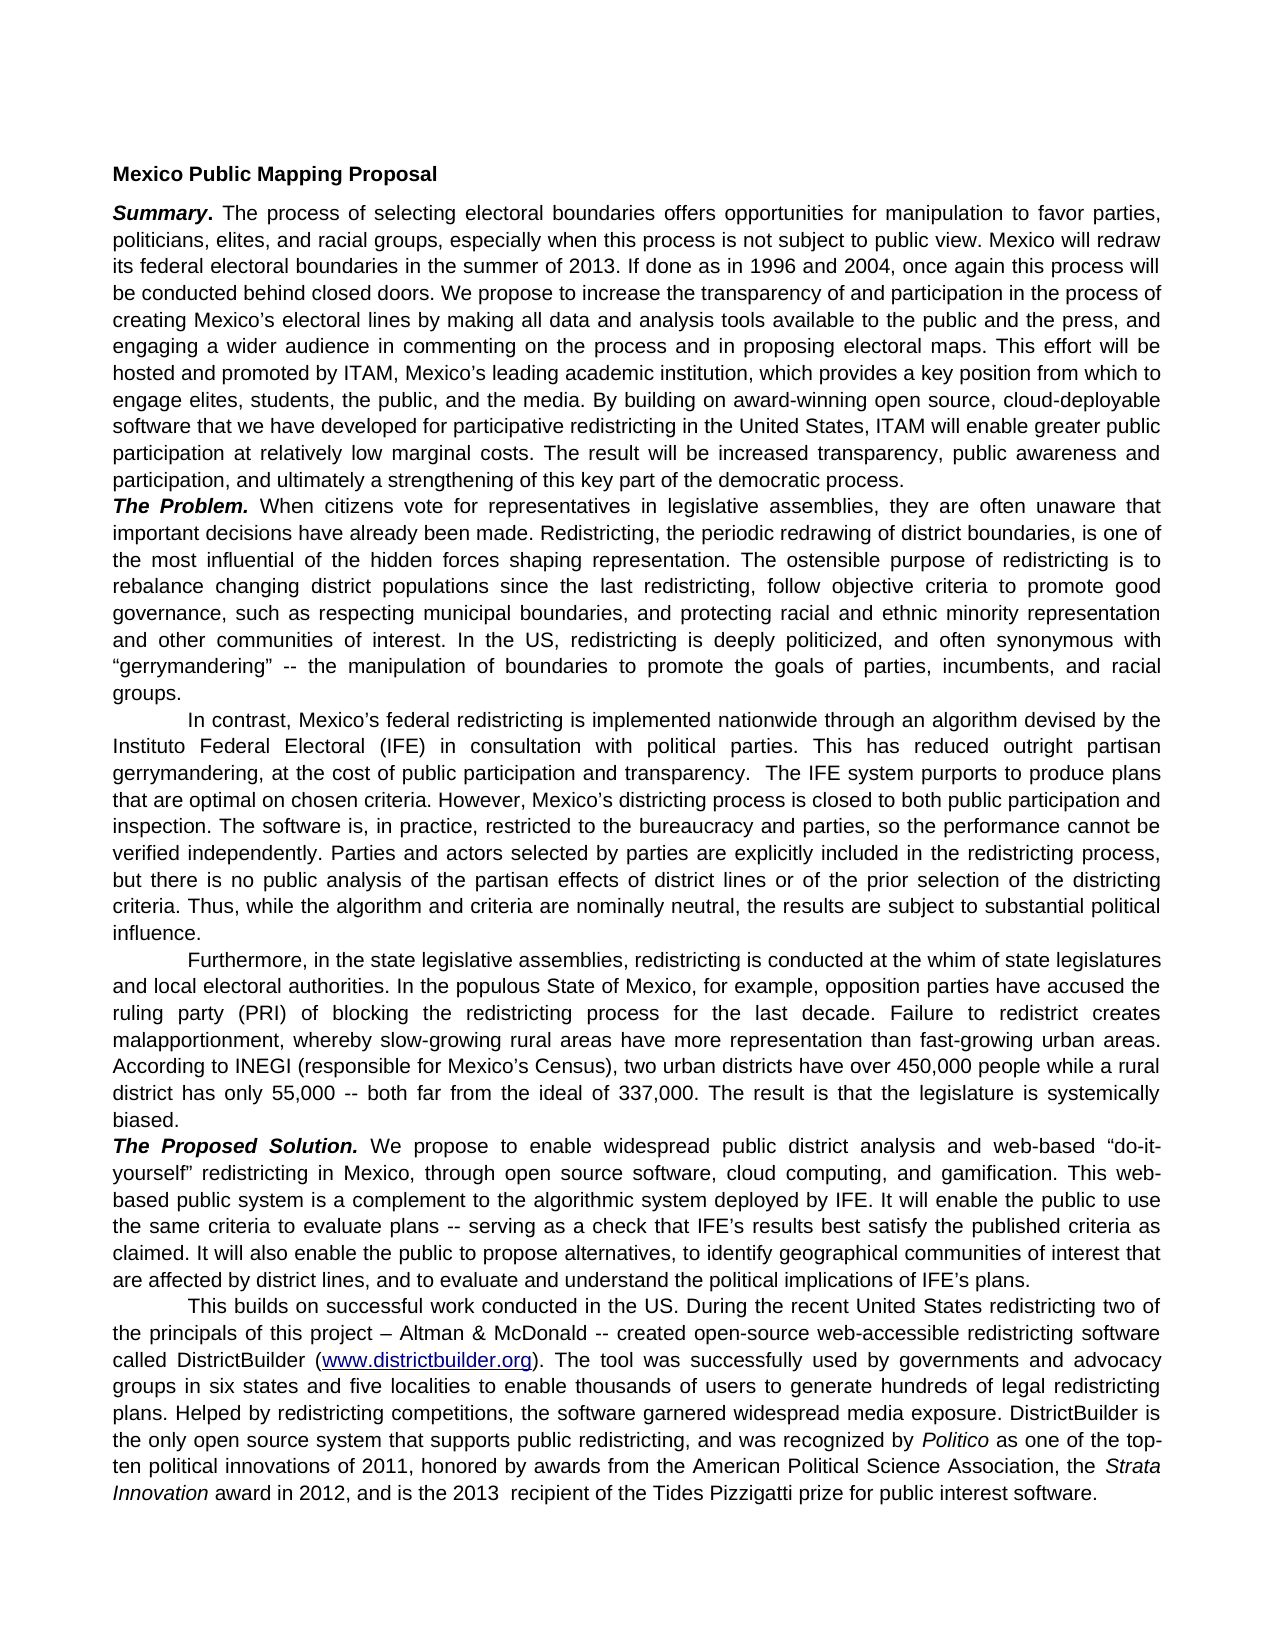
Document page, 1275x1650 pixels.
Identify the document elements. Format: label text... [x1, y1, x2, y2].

subtitle Mexico Public Mapping Proposal [112, 162, 1162, 186]
text This builds on successful work conducted in the US. During the recent United States redistricting two of the principals of this project – Altman & McDonald -- created open-source web-accessible redistricting software called DistrictBuilder (www.districtbuilder.org). The tool was successfully used by governments and advocacy groups in six states and five localities to enable thousands of users to generate hundreds of legal redistricting plans. Helped by redistricting competitions, the software garnered widespread media exposure. DistrictBuilder is the only open source system that supports public redistricting, and was recognized by Politico as one of the top-ten political innovations of 2011, honored by awards from the American Political Science Association, the Strata Innovation award in 2012, and is the 2013 recipient of the Tides Pizzigatti prize for public interest software. [112, 1295, 1162, 1505]
text Summary. The process of selecting electoral boundaries offers opportunities for manipulation to favor parties, politicians, elites, and racial groups, especially when this process is not subject to public view. Mexico will redraw its federal electoral boundaries in the summer of 2013. If done as in 1996 and 2004, once again this process will be conducted behind closed doors. We propose to increase the transparency of and participation in the process of creating Mexico’s electoral lines by making all data and analysis tools available to the public and the press, and engaging a wider audience in commenting on the process and in proposing electoral maps. This effort will be hosted and promoted by ITAM, Mexico’s leading academic institution, which provides a key position from which to engage elites, students, the public, and the media. By building on award-winning open source, cloud-deployable software that we have developed for participative redistricting in the United States, ITAM will enable greater public participation at relatively low marginal costs. The result will be increased transparency, public awareness and participation, and ultimately a strengthening of this key part of the democratic process. [112, 202, 1162, 492]
text In contrast, Mexico’s federal redistricting is implemented nationwide through an algorithm devised by the Instituto Federal Electoral (IFE) in consultation with political parties. This has reduced outright partisan gerrymandering, at the cost of public participation and transparency. The IFE system purports to produce plans that are optimal on chosen criteria. However, Mexico’s districting process is closed to both public participation and inspection. The software is, in practice, restricted to the bureaucracy and parties, so the performance cannot be verified independently. Parties and actors selected by parties are explicitly included in the redistricting process, but there is no public analysis of the partisan effects of district lines or of the prior selection of the districting criteria. Thus, while the algorithm and criteria are nominally neutral, the results are subject to substantial political influence. [112, 708, 1162, 945]
text Furthermore, in the state legislative assemblies, redistricting is conducted at the whim of state legislatures and local electoral authorities. In the populous State of Mexico, for example, opposition parties have accused the ruling party (PRI) of blocking the redistricting process for the last decade. Failure to redistrict creates malapportionment, whereby slow-growing rural areas have more representation than fast-growing urban areas. According to INEGI (responsible for Mexico’s Census), two urban districts have over 450,000 people while a rural district has only 55,000 -- both far from the ideal of 337,000. The result is that the legislature is systemically biased. [112, 948, 1162, 1132]
text The Proposed Solution. We propose to enable widespread public district analysis and web-based “do-it-yourself” redistricting in Mexico, through open source software, cloud computing, and gamification. This web-based public system is a complement to the algorithmic system deployed by IFE. It will enable the public to use the same criteria to evaluate plans -- serving as a check that IFE’s results best satisfy the published criteria as claimed. It will also enable the public to propose alternatives, to identify geographical communities of interest that are affected by district lines, and to evaluate and understand the political implications of IFE’s plans. [112, 1135, 1162, 1292]
text The Problem. When citizens vote for representatives in legislative assemblies, they are often unaware that important decisions have already been made. Redistricting, the periodic redrawing of district boundaries, is one of the most influential of the hidden forces shaping representation. The ostensible purpose of redistricting is to rebalance changing district populations since the last redistricting, follow objective criteria to promote good governance, such as respecting municipal boundaries, and protecting racial and ethnic minority representation and other communities of interest. In the US, redistricting is deeply politicized, and often synonymous with “gerrymandering” -- the manipulation of boundaries to promote the goals of parties, incumbents, and racial groups. [112, 495, 1162, 705]
